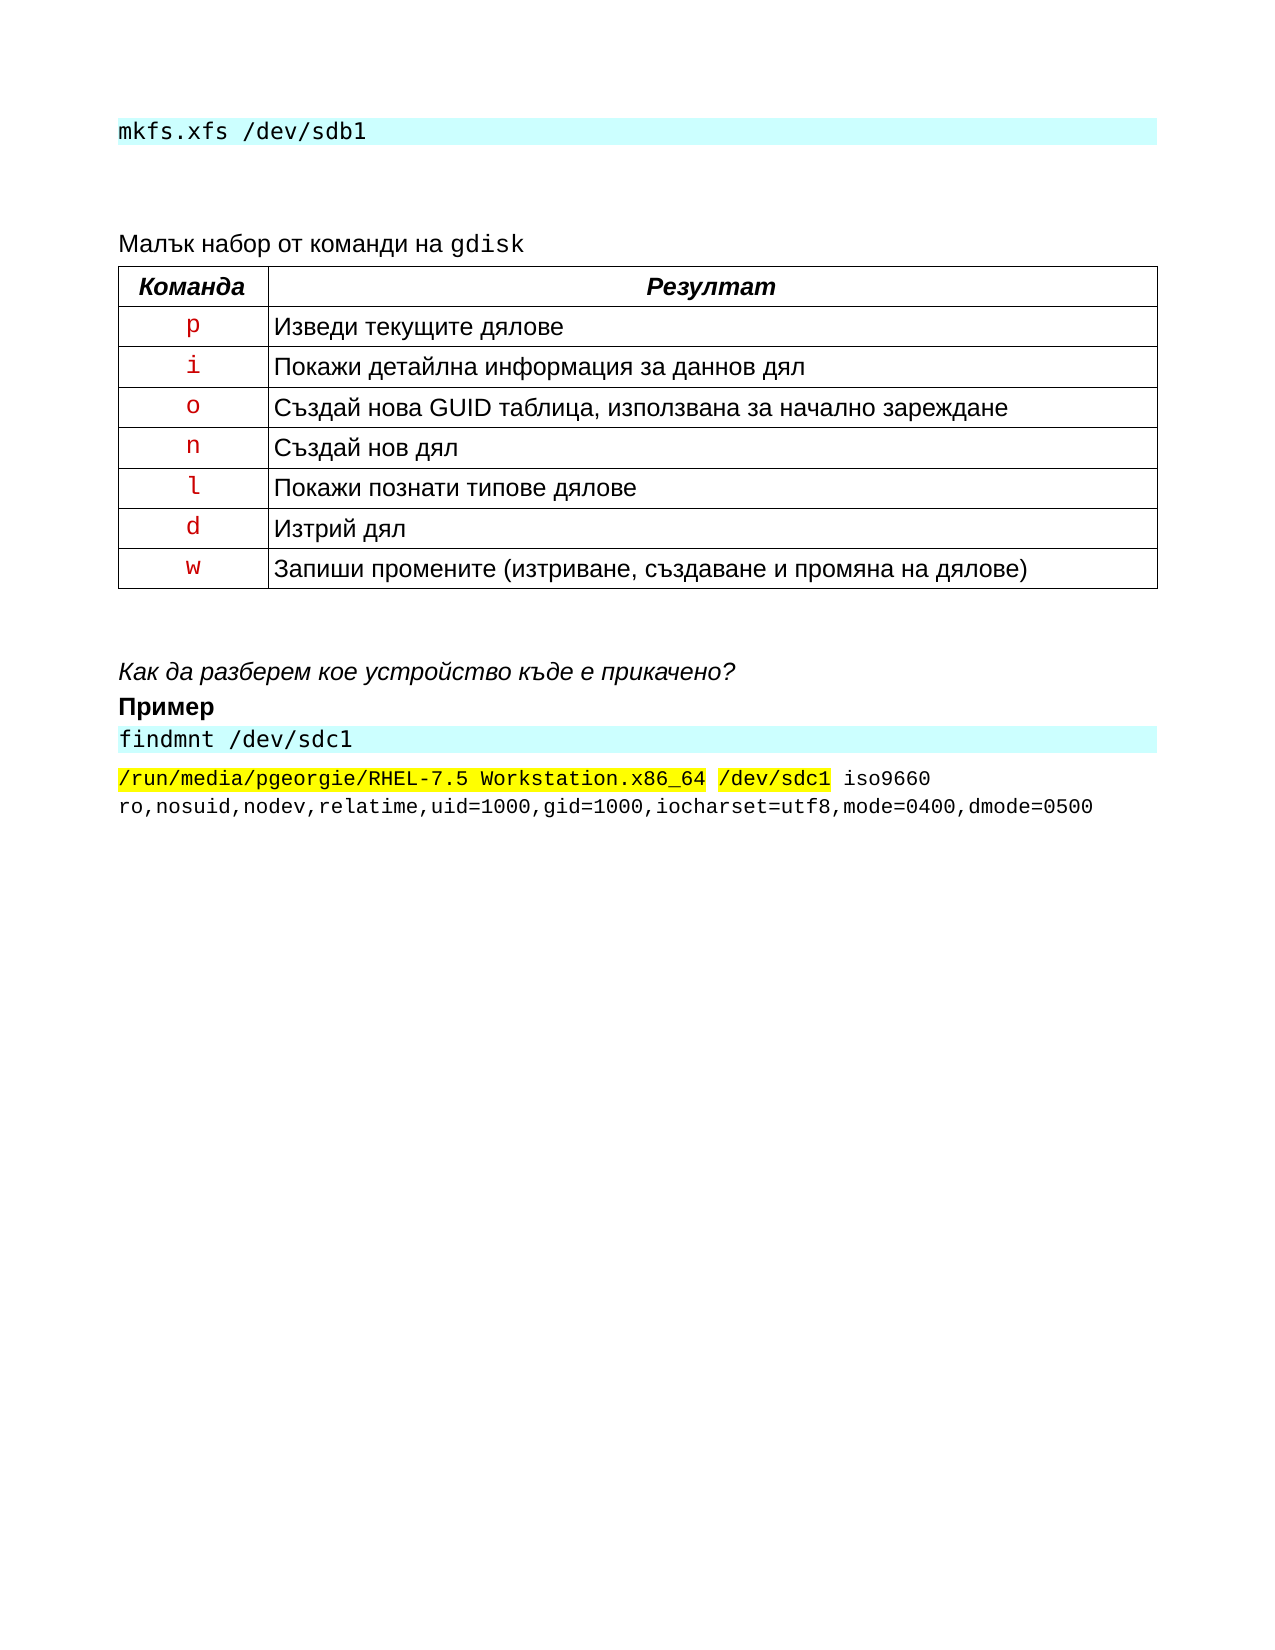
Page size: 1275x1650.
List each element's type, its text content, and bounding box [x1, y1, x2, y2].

table_cell Създай нов дял [269, 428, 1157, 467]
table_cell w [119, 549, 268, 588]
table_header Команда [119, 267, 268, 306]
table_cell Покажи познати типове дялове [269, 469, 1157, 508]
table_cell о [119, 388, 268, 427]
table_header Резултат [269, 267, 1157, 306]
table_cell Запиши промените (изтриване, създаване и промяна на дялове) [269, 549, 1157, 588]
table_cell n [119, 428, 268, 467]
table_cell Изтрий дял [269, 509, 1157, 548]
table_cell Създай нова GUID таблица, използвана за начално зареждане [269, 388, 1157, 427]
table_cell d [119, 509, 268, 548]
table_cell p [119, 307, 268, 346]
text findmnt /dev/sdc1 [118, 726, 1157, 753]
table_cell i [119, 347, 268, 387]
table_cell l [119, 469, 268, 508]
text Пример [118, 692, 1157, 721]
text /run/media/pgeorgie/RHEL-7.5 Workstation.x86_64 /dev/sdc1 iso9660 ro,nosuid,nodev,relatime,uid=1000,gid=1000,iocharset=utf8,mode=0400,dmode=0500 [118, 768, 1157, 820]
text Как да разберем кое устройство къде е прикачено? [118, 657, 1157, 686]
text mkfs.xfs /dev/sdb1 [118, 118, 1157, 145]
table_cell Покажи детайлна информация за даннов дял [269, 347, 1157, 387]
table_cell Изведи текущите дялове [269, 307, 1157, 346]
text Малък набор от команди на gdisk [118, 229, 1157, 260]
